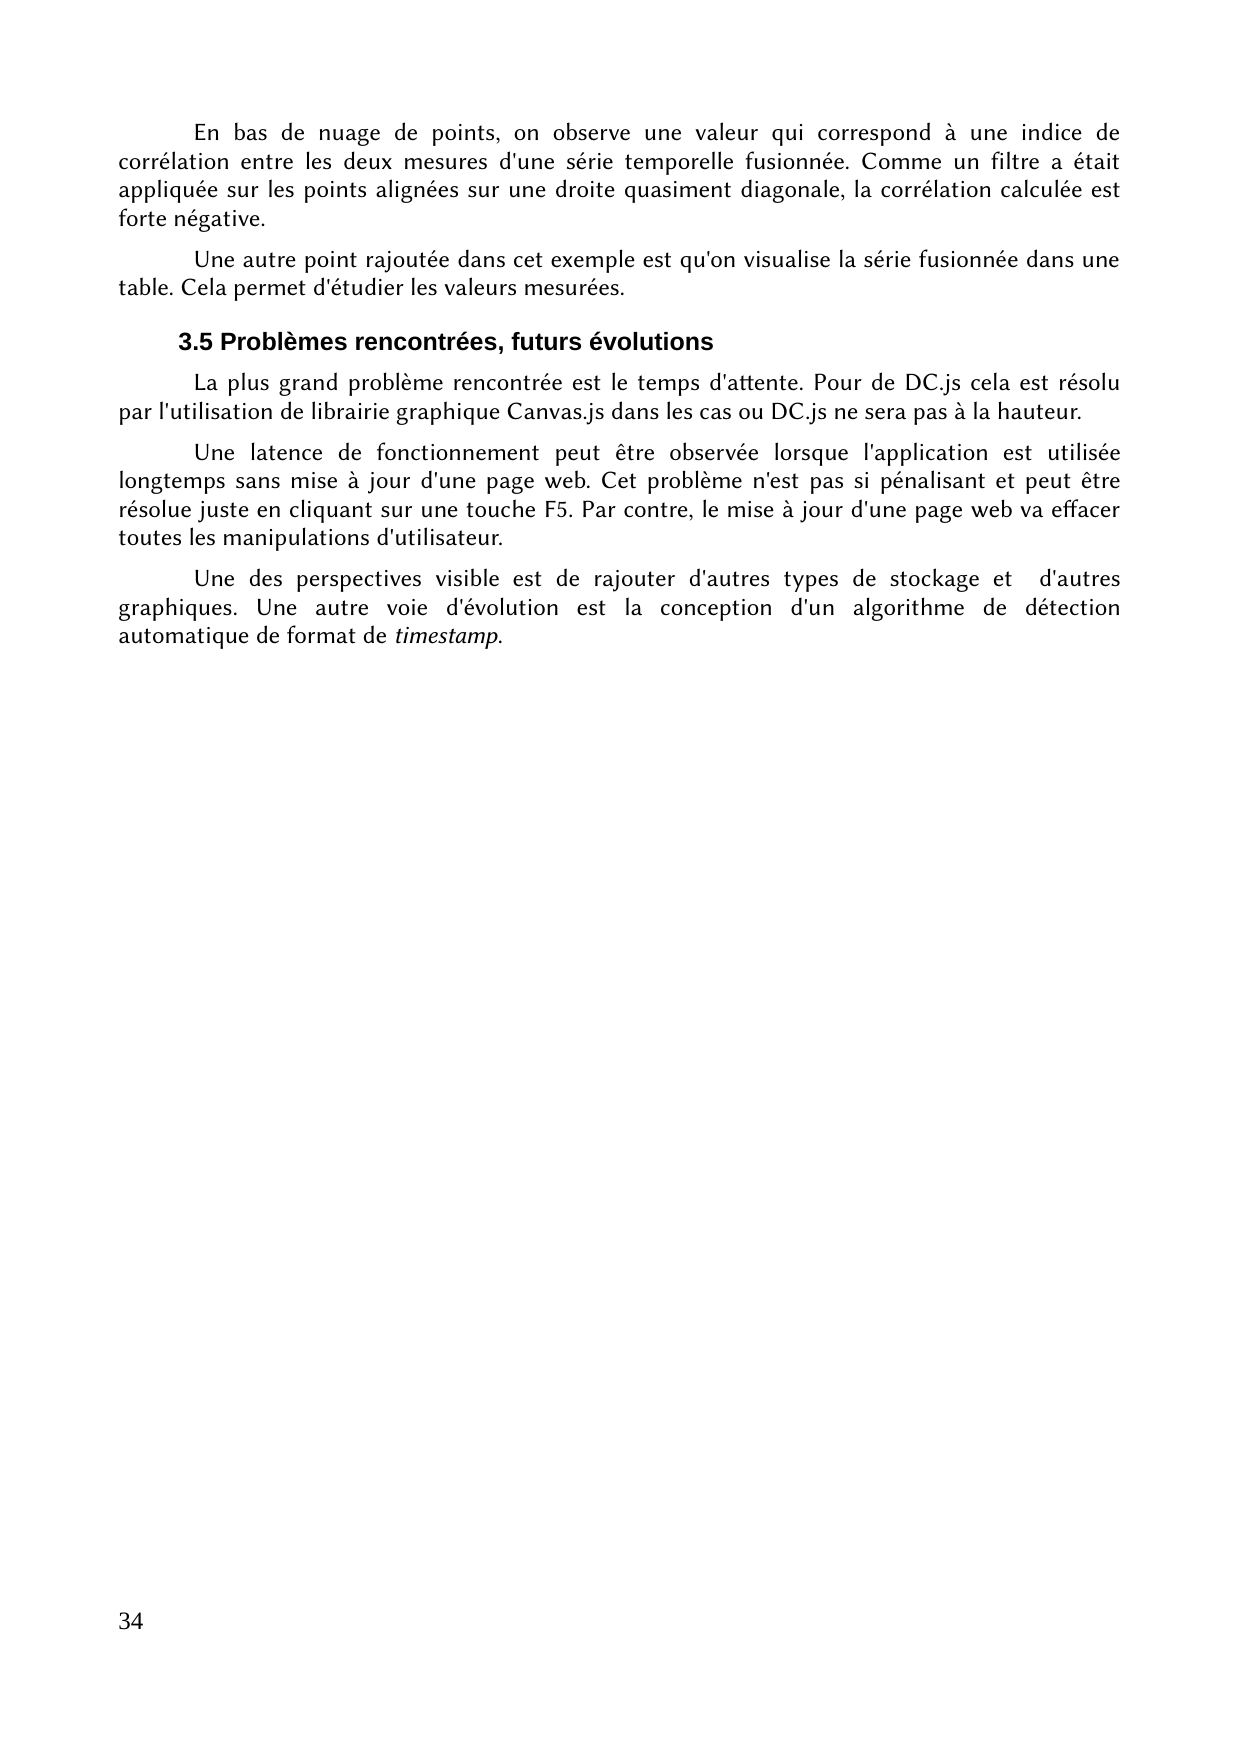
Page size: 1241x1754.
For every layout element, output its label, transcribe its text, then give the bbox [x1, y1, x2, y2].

text Une des perspectives visible est de rajouter d'autres types de stockage et d'autres graphiques. Une autre voie d'évolution est la conception d'un algorithme de détection automatique de format de timestamp. [118, 564, 1122, 650]
subtitle Problèmes rencontrées, futurs évolutions [118, 327, 1122, 356]
text Une autre point rajoutée dans cet exemple est qu'on visualise la série fusionnée dans une table. Cela permet d'étudier les valeurs mesurées. [118, 245, 1122, 302]
text En bas de nuage de points, on observe une valeur qui correspond à une indice de corrélation entre les deux mesures d'une série temporelle fusionnée. Comme un filtre a était appliquée sur les points alignées sur une droite quasiment diagonale, la corrélation calculée est forte négative. [118, 118, 1122, 232]
text La plus grand problème rencontrée est le temps d'attente. Pour de DC.js cela est résolu par l'utilisation de librairie graphique Canvas.js dans les cas ou DC.js ne sera pas à la hauteur. [118, 368, 1122, 425]
text Une latence de fonctionnement peut être observée lorsque l'application est utilisée longtemps sans mise à jour d'une page web. Cet problème n'est pas si pénalisant et peut être résolue juste en cliquant sur une touche F5. Par contre, le mise à jour d'une page web va effacer toutes les manipulations d'utilisateur. [118, 438, 1122, 552]
